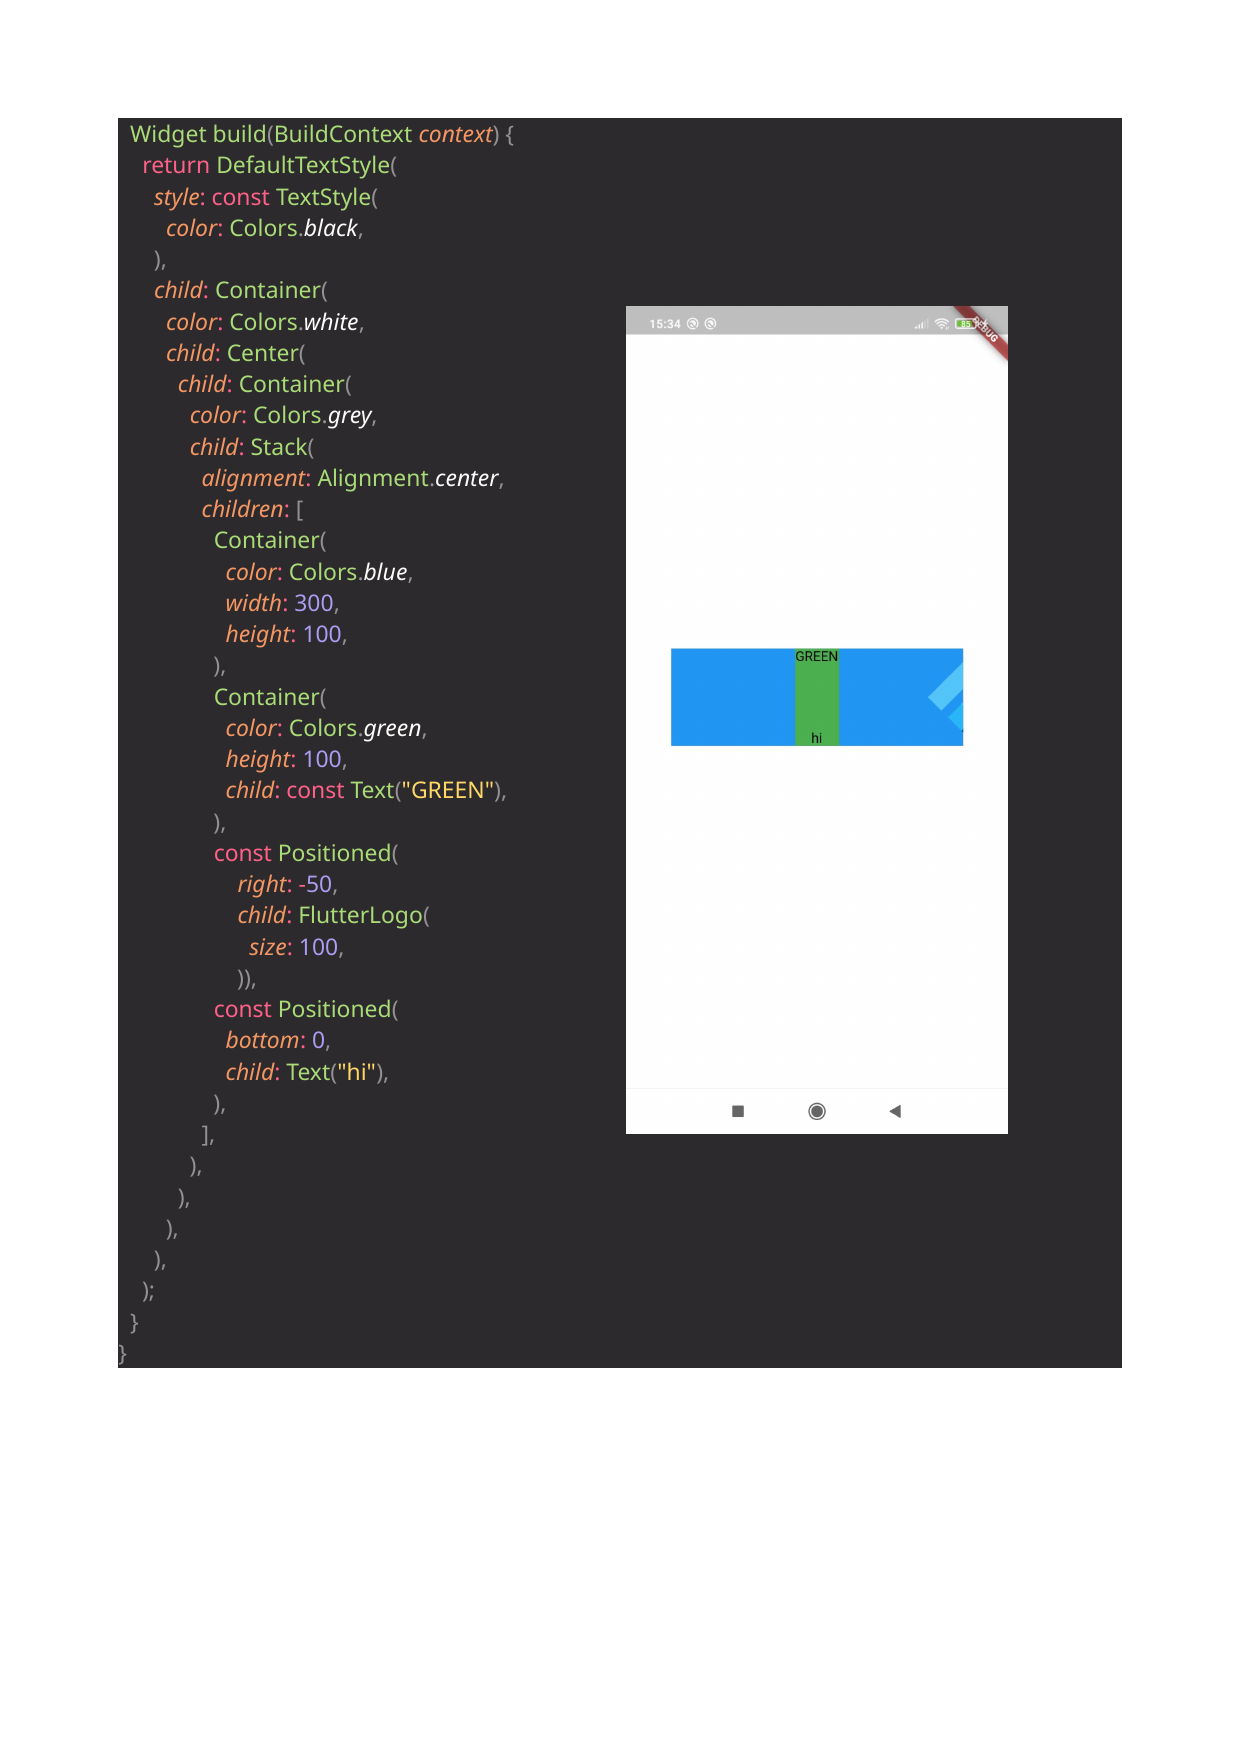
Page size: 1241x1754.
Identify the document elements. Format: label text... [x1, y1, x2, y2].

picture [626, 306, 1008, 1134]
text Widget build(BuildContext context) { return DefaultTextStyle( style: const TextStyle( color: Colors.black, ), child: Container( color: Colors.white, child: Center( child: Container( color: Colors.grey, child: Stack( alignment: Alignment.center, children: [ Container( color: Colors.blue, width: 300, height: 100, ), Container( color: Colors.green, height: 100, child: const Text("GREEN"), ), const Positioned( right: -50, child: FlutterLogo( size: 100, )), const Positioned( bottom: 0, child: Text("hi"), ), ], ), ), ), ), ); } } [118, 118, 1122, 1368]
